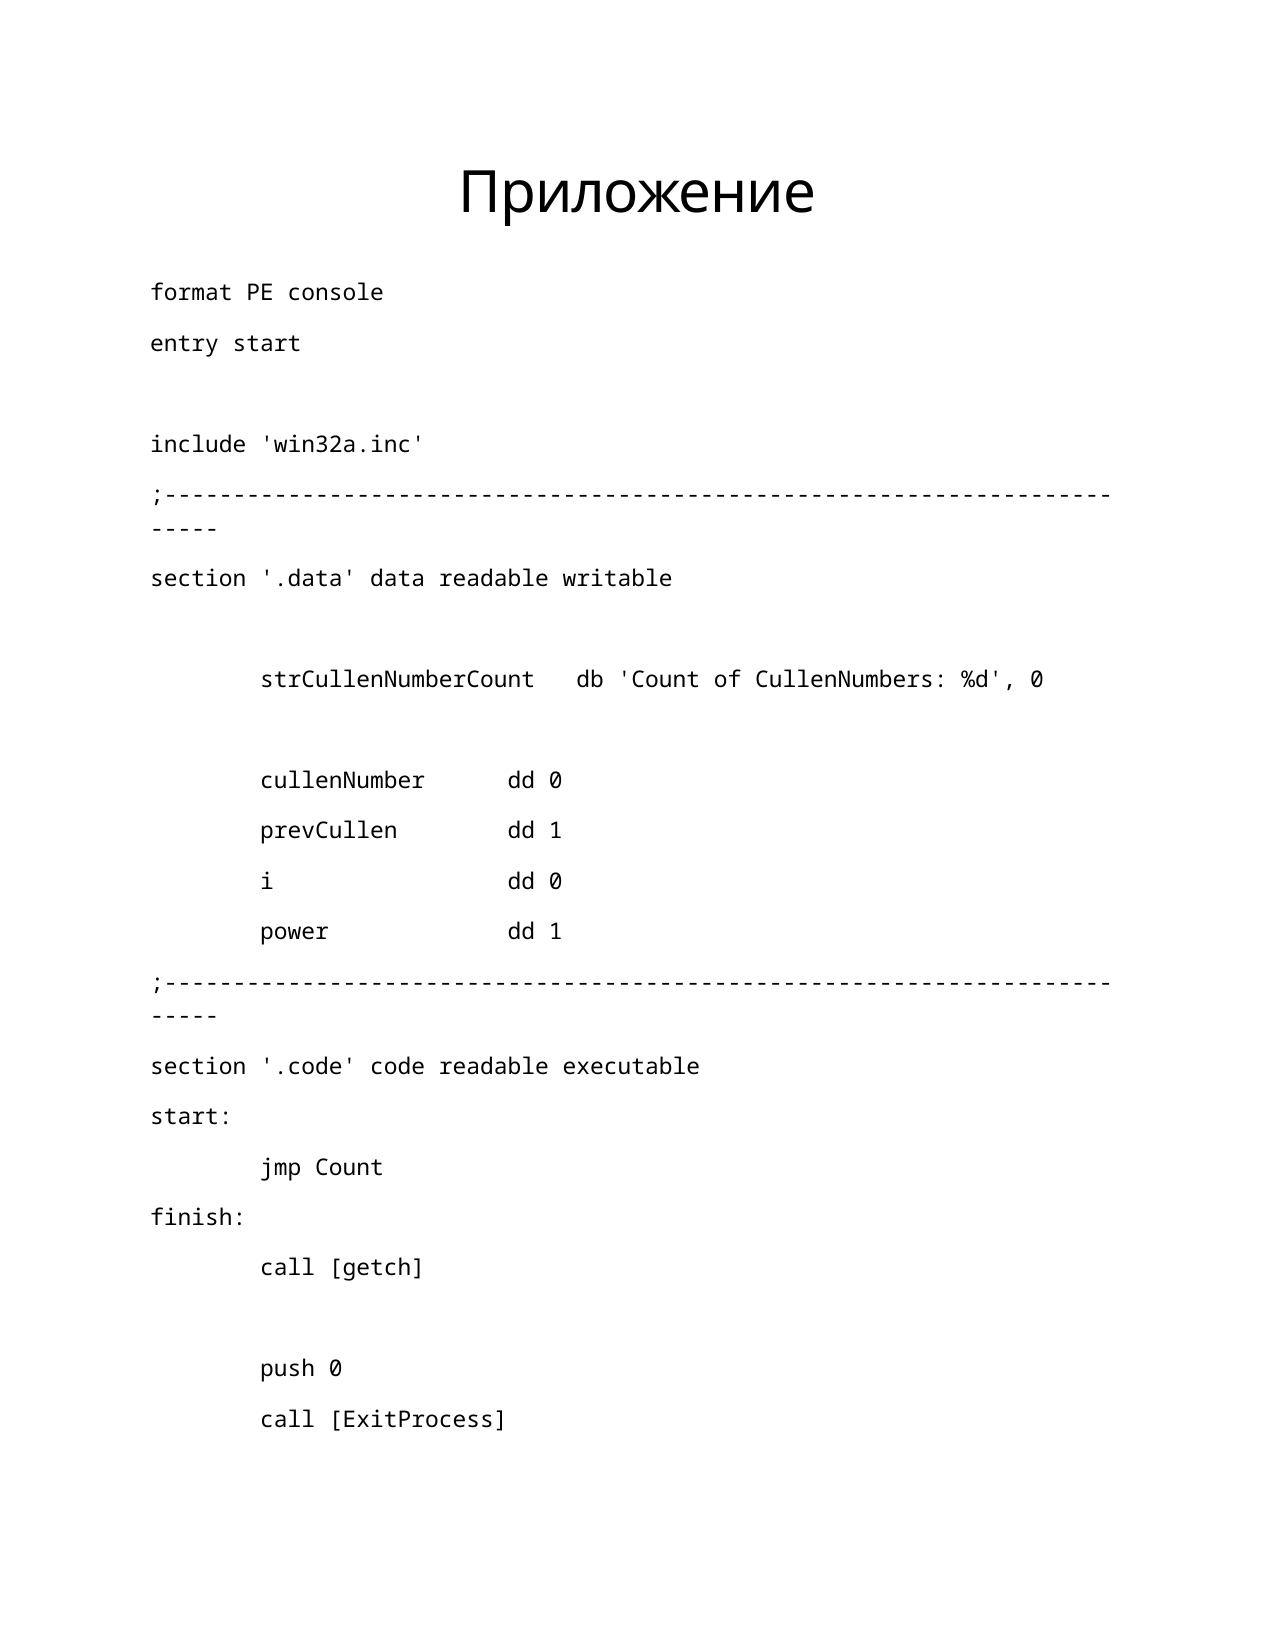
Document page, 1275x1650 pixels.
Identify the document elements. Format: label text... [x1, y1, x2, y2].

text strCullenNumberCount db 'Count of CullenNumbers: %d', 0 [150, 663, 1125, 694]
text i dd 0 [150, 865, 1125, 896]
title Приложение [150, 150, 1125, 229]
text finish: [150, 1201, 1125, 1232]
text entry start [150, 327, 1125, 358]
text push 0 [150, 1352, 1125, 1383]
text ;-------------------------------------------------------------------------- [150, 966, 1125, 1031]
text call [ExitProcess] [150, 1403, 1125, 1434]
text include 'win32a.inc' [150, 428, 1125, 459]
text cullenNumber dd 0 [150, 764, 1125, 795]
text section '.code' code readable executable [150, 1050, 1125, 1081]
text call [getch] [150, 1251, 1125, 1283]
text power dd 1 [150, 915, 1125, 946]
text format PE console [150, 276, 1125, 308]
text jmp Count [150, 1151, 1125, 1182]
text prevCullen dd 1 [150, 814, 1125, 846]
text section '.data' data readable writable [150, 562, 1125, 593]
text start: [150, 1100, 1125, 1131]
text ;-------------------------------------------------------------------------- [150, 478, 1125, 543]
